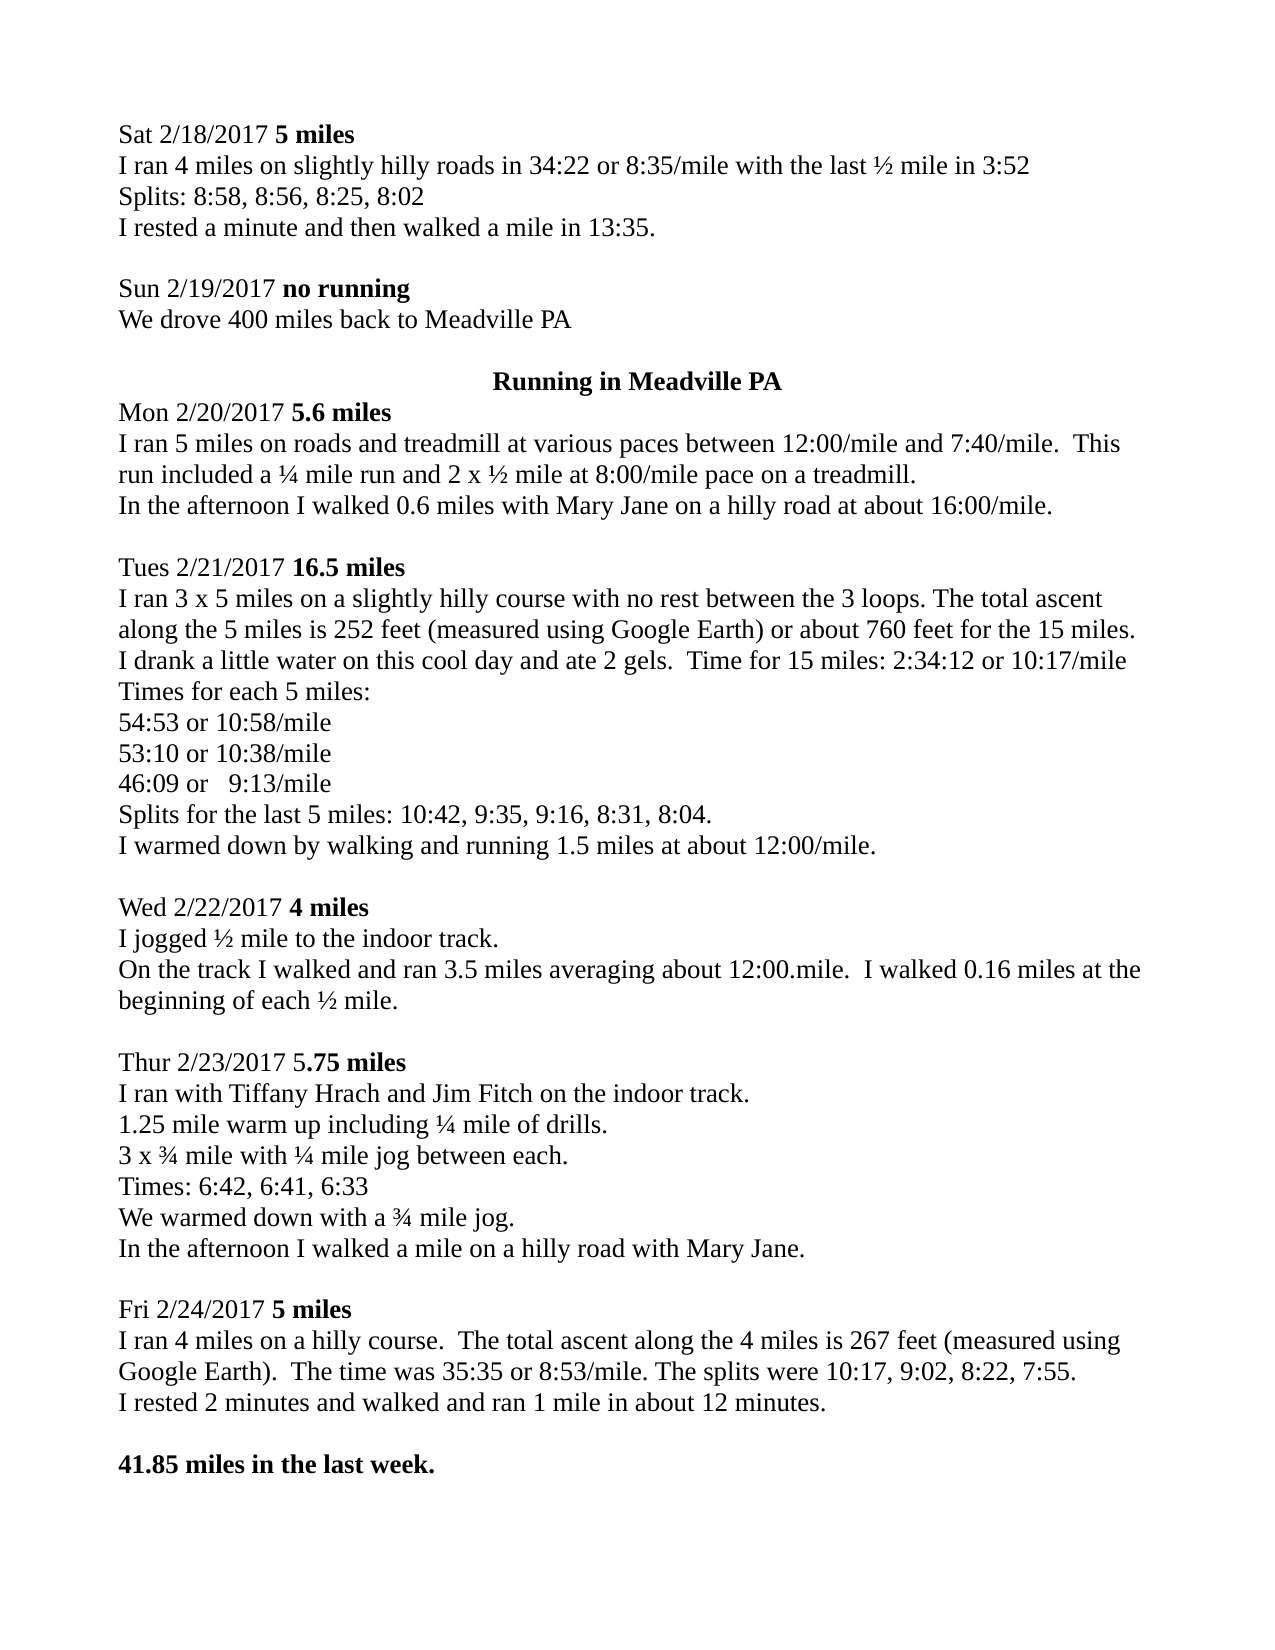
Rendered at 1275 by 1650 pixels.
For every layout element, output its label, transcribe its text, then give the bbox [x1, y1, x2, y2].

text Splits for the last 5 miles: 10:42, 9:35, 9:16, 8:31, 8:04. [118, 799, 1157, 830]
text 53:10 or 10:38/mile [118, 737, 1157, 768]
text Thur 2/23/2017 5.75 miles [118, 1046, 1157, 1077]
text In the afternoon I walked 0.6 miles with Mary Jane on a hilly road at about 16:00/mile. [118, 489, 1157, 520]
text Sat 2/18/2017 5 miles [118, 118, 1157, 149]
text We drove 400 miles back to Meadville PA [118, 304, 1157, 335]
text Mon 2/20/2017 5.6 miles [118, 397, 1157, 427]
text Running in Meadville PA [118, 366, 1157, 397]
text Times: 6:42, 6:41, 6:33 [118, 1170, 1157, 1201]
text I warmed down by walking and running 1.5 miles at about 12:00/mile. [118, 830, 1157, 861]
text On the track I walked and ran 3.5 miles averaging about 12:00.mile. I walked 0.16 miles at the beginning of each ½ mile. [118, 953, 1157, 1015]
text I ran 5 miles on roads and treadmill at various paces between 12:00/mile and 7:40/mile. This run included a ¼ mile run and 2 x ½ mile at 8:00/mile pace on a treadmill. [118, 427, 1157, 489]
text Splits: 8:58, 8:56, 8:25, 8:02 [118, 180, 1157, 211]
text We warmed down with a ¾ mile jog. [118, 1201, 1157, 1232]
text I rested 2 minutes and walked and ran 1 mile in about 12 minutes. [118, 1387, 1157, 1417]
text I ran with Tiffany Hrach and Jim Fitch on the indoor track. [118, 1077, 1157, 1108]
text Times for each 5 miles: [118, 675, 1157, 706]
text In the afternoon I walked a mile on a hilly road with Mary Jane. [118, 1232, 1157, 1263]
text Tues 2/21/2017 16.5 miles [118, 551, 1157, 582]
text I jogged ½ mile to the indoor track. [118, 922, 1157, 953]
text 3 x ¾ mile with ¼ mile jog between each. [118, 1139, 1157, 1170]
text I ran 4 miles on slightly hilly roads in 34:22 or 8:35/mile with the last ½ mile in 3:52 [118, 149, 1157, 180]
text 54:53 or 10:58/mile [118, 706, 1157, 737]
text I rested a minute and then walked a mile in 13:35. [118, 211, 1157, 242]
text I ran 3 x 5 miles on a slightly hilly course with no rest between the 3 loops. The total ascent along the 5 miles is 252 feet (measured using Google Earth) or about 760 feet for the 15 miles. I drank a little water on this cool day and ate 2 gels. Time for 15 miles: 2:34:12 or 10:17/mile [118, 582, 1157, 675]
text Wed 2/22/2017 4 miles [118, 892, 1157, 922]
text 1.25 mile warm up including ¼ mile of drills. [118, 1108, 1157, 1139]
text I ran 4 miles on a hilly course. The total ascent along the 4 miles is 267 feet (measured using Google Earth). The time was 35:35 or 8:53/mile. The splits were 10:17, 9:02, 8:22, 7:55. [118, 1325, 1157, 1387]
text 41.85 miles in the last week. [118, 1448, 1157, 1479]
text 46:09 or 9:13/mile [118, 768, 1157, 799]
text Sun 2/19/2017 no running [118, 273, 1157, 304]
text Fri 2/24/2017 5 miles [118, 1294, 1157, 1325]
